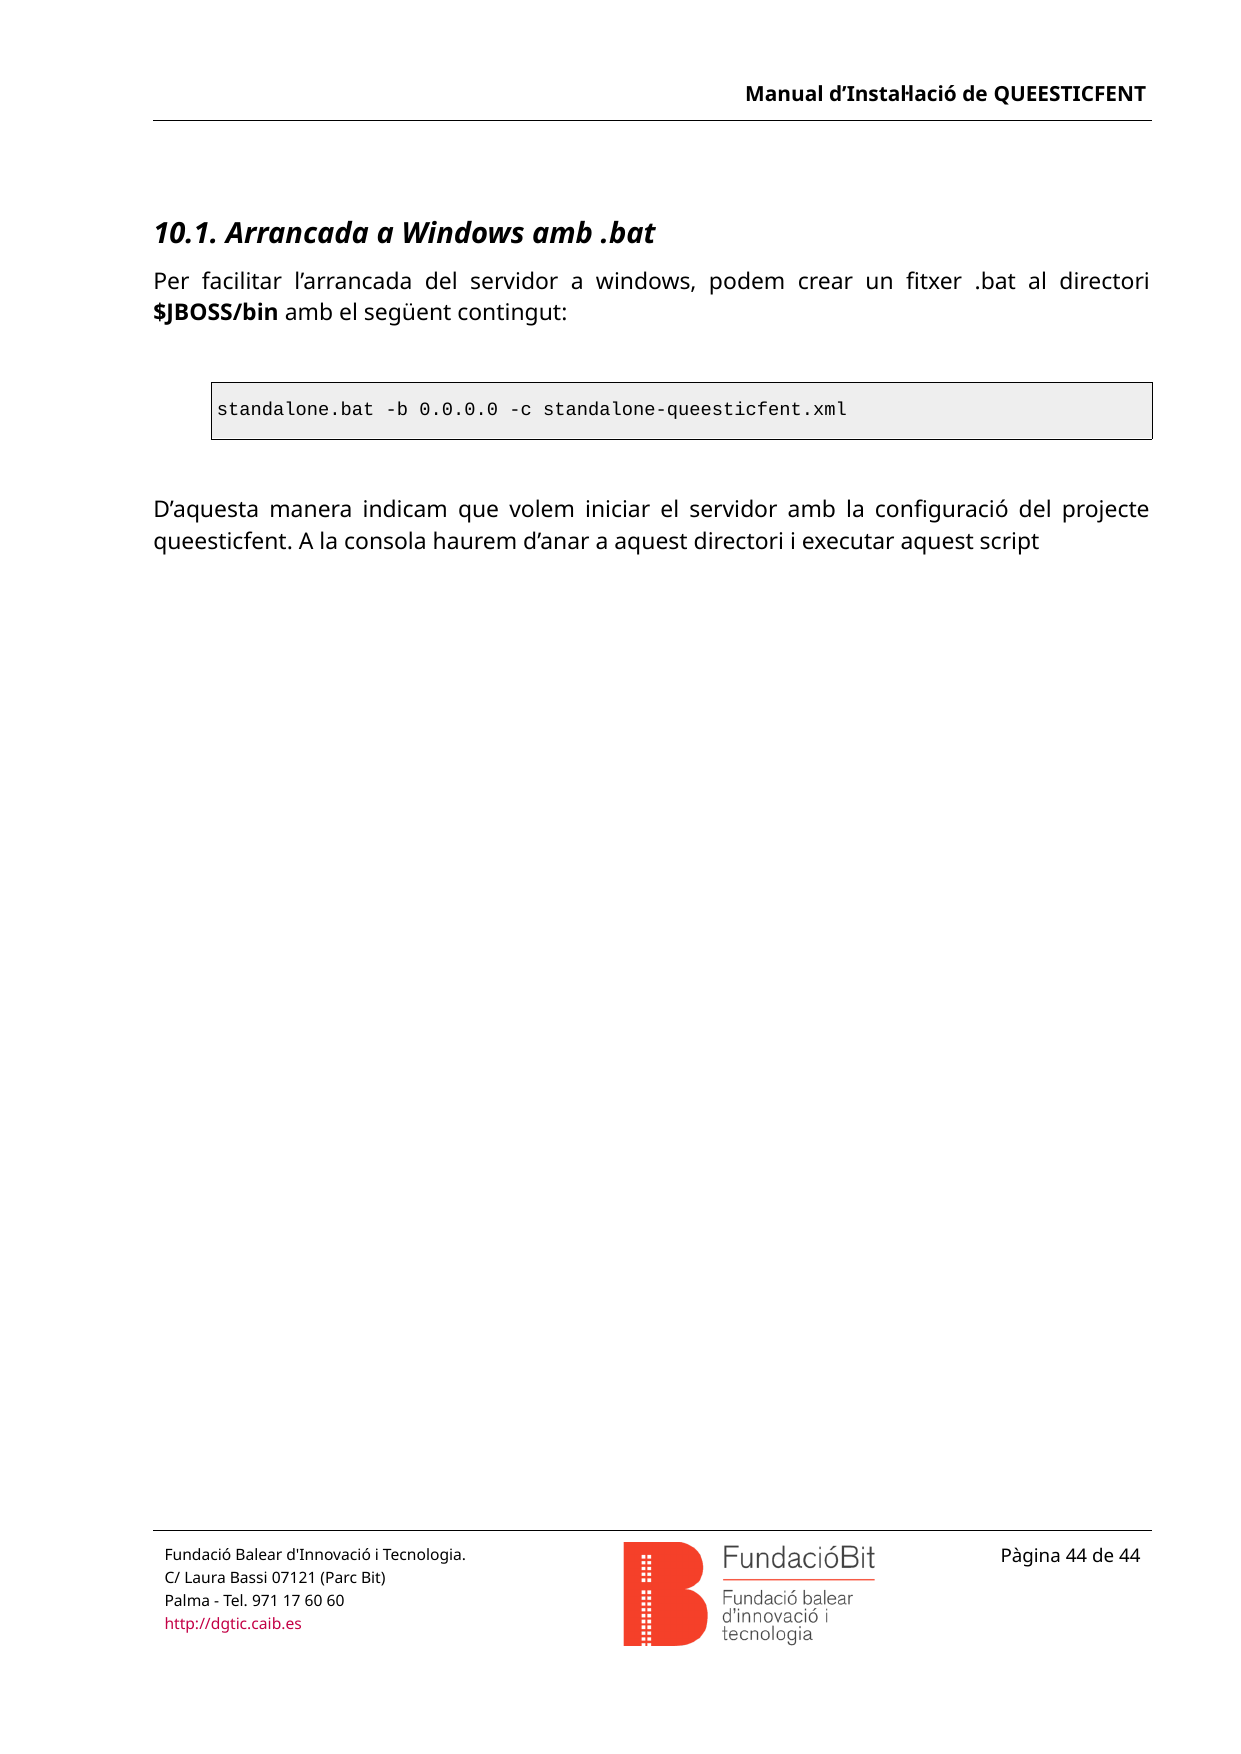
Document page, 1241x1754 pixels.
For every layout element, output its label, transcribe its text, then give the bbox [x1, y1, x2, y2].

subtitle Arrancada a Windows amb .bat [153, 213, 1152, 252]
picture [623, 1542, 875, 1646]
table_header standalone.bat -b 0.0.0.0 -c standalone-queesticfent.xml [212, 383, 1152, 438]
text Per facilitar l’arrancada del servidor a windows, podem crear un fitxer .bat al directori $JBOSS/bin amb el següent contingut: [153, 265, 1152, 327]
text D’aquesta manera indicam que volem iniciar el servidor amb la configuració del projecte queesticfent. A la consola haurem d’anar a aquest directori i executar aquest script [153, 493, 1152, 556]
